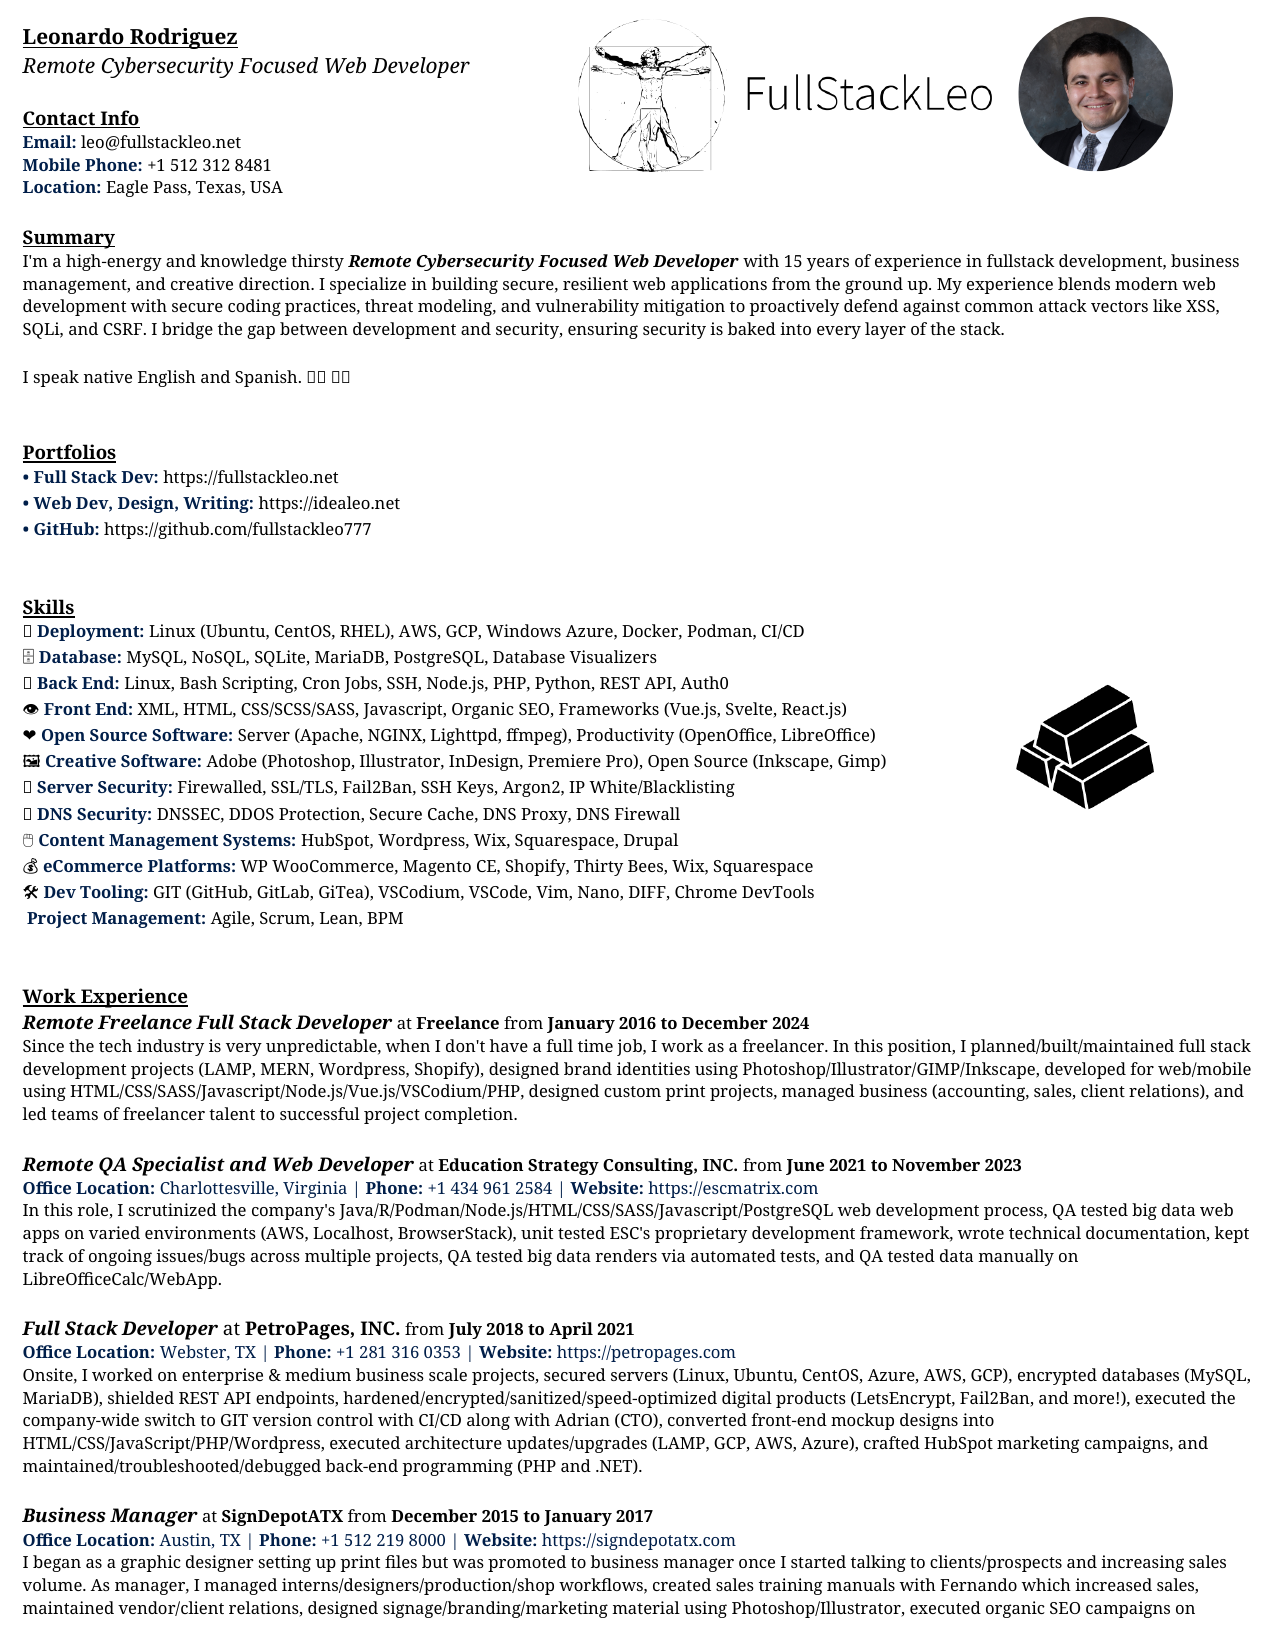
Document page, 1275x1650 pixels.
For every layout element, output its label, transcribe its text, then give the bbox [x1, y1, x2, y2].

text • GitHub: https://github.com/fullstackleo777 [22, 517, 1252, 540]
text In this role, I scrutinized the company's Java/R/Podman/Node.js/HTML/CSS/SASS/Javascript/PostgreSQL web development process, QA tested big data web apps on varied environments (AWS, Localhost, BrowserStack), unit tested ESC's proprietary development framework, wrote technical documentation, kept track of ongoing issues/bugs across multiple projects, QA tested big data renders via automated tests, and QA tested data manually on LibreOfficeCalc/WebApp. [22, 1199, 1252, 1290]
text Onsite, I worked on enterprise & medium business scale projects, secured servers (Linux, Ubuntu, CentOS, Azure, AWS, GCP), encrypted databases (MySQL, MariaDB), shielded REST API endpoints, hardened/encrypted/sanitized/speed-optimized digital products (LetsEncrypt, Fail2Ban, and more!), executed the company-wide switch to GIT version control with CI/CD along with Adrian (CTO), converted front-end mockup designs into HTML/CSS/JavaScript/PHP/Wordpress, executed architecture updates/upgrades (LAMP, GCP, AWS, Azure), crafted HubSpot marketing campaigns, and maintained/troubleshooted/debugged back-end programming (PHP and .NET). [22, 1364, 1252, 1477]
text [1175, 130, 1252, 153]
text Office Location: Austin, TX | Phone: +1 512 219 8000 | Website: https://signdepotatx.com [22, 1528, 1252, 1551]
picture [576, 17, 993, 173]
text Work Experience [22, 983, 1252, 1009]
text • Full Stack Dev: https://fullstackleo.net [22, 465, 1252, 488]
text 🗄️ Database: MySQL, NoSQL, SQLite, MariaDB, PostgreSQL, Database Visualizers [22, 646, 1252, 669]
picture [1017, 16, 1175, 173]
text [993, 105, 1017, 130]
text I began as a graphic designer setting up print files but was promoted to business manager once I started talking to clients/prospects and increasing sales volume. As manager, I managed interns/designers/production/shop workflows, created sales training manuals with Fernando which increased sales, maintained vendor/client relations, designed signage/branding/marketing material using Photoshop/Illustrator, executed organic SEO campaigns on [22, 1551, 1252, 1619]
text Remote Freelance Full Stack Developer at Freelance from January 2016 to December 2024 [22, 1009, 1252, 1034]
text Office Location: Webster, TX | Phone: +1 281 316 0353 | Website: https://petropages.com [22, 1341, 1252, 1364]
text [1175, 22, 1252, 51]
text [1175, 51, 1252, 79]
text Contact Info [22, 105, 576, 130]
text Office Location: Charlottesville, Virginia | Phone: +1 434 961 2584 | Website: https://escmatrix.com [22, 1176, 1252, 1199]
text Leonardo Rodriguez [22, 22, 576, 51]
text [1171, 802, 1252, 825]
text [1175, 105, 1252, 130]
text ❤️ Open Source Software: Server (Apache, NGINX, Lighttpd, ffmpeg), Productivity (OpenOffice, LibreOffice) [22, 724, 999, 747]
text 🔐 Server Security: Firewalled, SSL/TLS, Fail2Ban, SSH Keys, Argon2, IP White/Blacklisting [22, 776, 999, 799]
text • Web Dev, Design, Writing: https://idealeo.net [22, 491, 1252, 514]
text [993, 130, 1017, 153]
text [993, 22, 1017, 51]
text 👨‍💼 Project Management: Agile, Scrum, Lean, BPM [22, 906, 1252, 929]
text Full Stack Developer at PetroPages, INC. from July 2018 to April 2021 [22, 1315, 1252, 1341]
text [1171, 776, 1252, 799]
text Mobile Phone: +1 512 312 8481 [22, 153, 1252, 176]
text [1171, 672, 1252, 695]
text 👁️ Front End: XML, HTML, CSS/SCSS/SASS, Javascript, Organic SEO, Frameworks (Vue.js, Svelte, React.js) [22, 698, 999, 721]
text 🧠 Back End: Linux, Bash Scripting, Cron Jobs, SSH, Node.js, PHP, Python, REST API, Auth0 [22, 672, 999, 695]
text Since the tech industry is very unpredictable, when I don't have a full time job, I work as a freelancer. In this position, I planned/built/maintained full stack development projects (LAMP, MERN, Wordpress, Shopify), designed brand identities using Photoshop/Illustrator/GIMP/Inkscape, developed for web/mobile using HTML/CSS/SASS/Javascript/Node.js/Vue.js/VSCodium/PHP, designed custom print projects, managed business (accounting, sales, client relations), and led teams of freelancer talent to successful project completion. [22, 1034, 1252, 1125]
picture [999, 661, 1171, 832]
text 🛠️ Dev Tooling: GIT (GitHub, GitLab, GiTea), VSCodium, VSCode, Vim, Nano, DIFF, Chrome DevTools [22, 880, 1252, 903]
text 🖱️ Content Management Systems: HubSpot, Wordpress, Wix, Squarespace, Drupal [22, 828, 1252, 851]
text Skills [22, 594, 1252, 620]
text Summary [22, 224, 1252, 249]
text 🌐 Deployment: Linux (Ubuntu, CentOS, RHEL), AWS, GCP, Windows Azure, Docker, Podman, CI/CD [22, 620, 1252, 643]
text Portfolios [22, 440, 1252, 465]
text Email: leo@fullstackleo.net [22, 130, 576, 153]
text 💰 eCommerce Platforms: WP WooCommerce, Magento CE, Shopify, Thirty Bees, Wix, Squarespace [22, 854, 1252, 877]
text Remote QA Specialist and Web Developer at Education Strategy Consulting, INC. from June 2021 to November 2023 [22, 1151, 1252, 1176]
text I'm a high-energy and knowledge thirsty Remote Cybersecurity Focused Web Developer with 15 years of experience in fullstack development, business management, and creative direction. I specialize in building secure, resilient web applications from the ground up. My experience blends modern web development with secure coding practices, threat modeling, and vulnerability mitigation to proactively defend against common attack vectors like XSS, SQLi, and CSRF. I bridge the gap between development and security, ensuring security is baked into every layer of the stack. [22, 249, 1252, 340]
text 🔑 DNS Security: DNSSEC, DDOS Protection, Secure Cache, DNS Proxy, DNS Firewall [22, 802, 999, 825]
text Remote Cybersecurity Focused Web Developer [22, 51, 576, 79]
text I speak native English and Spanish. 🇲🇽 🇺🇲 [22, 366, 1252, 389]
text Location: Eagle Pass, Texas, USA [22, 176, 1252, 198]
text 🖼️ Creative Software: Adobe (Photoshop, Illustrator, InDesign, Premiere Pro), Open Source (Inkscape, Gimp) [22, 750, 999, 773]
text Business Manager at SignDepotATX from December 2015 to January 2017 [22, 1503, 1252, 1528]
